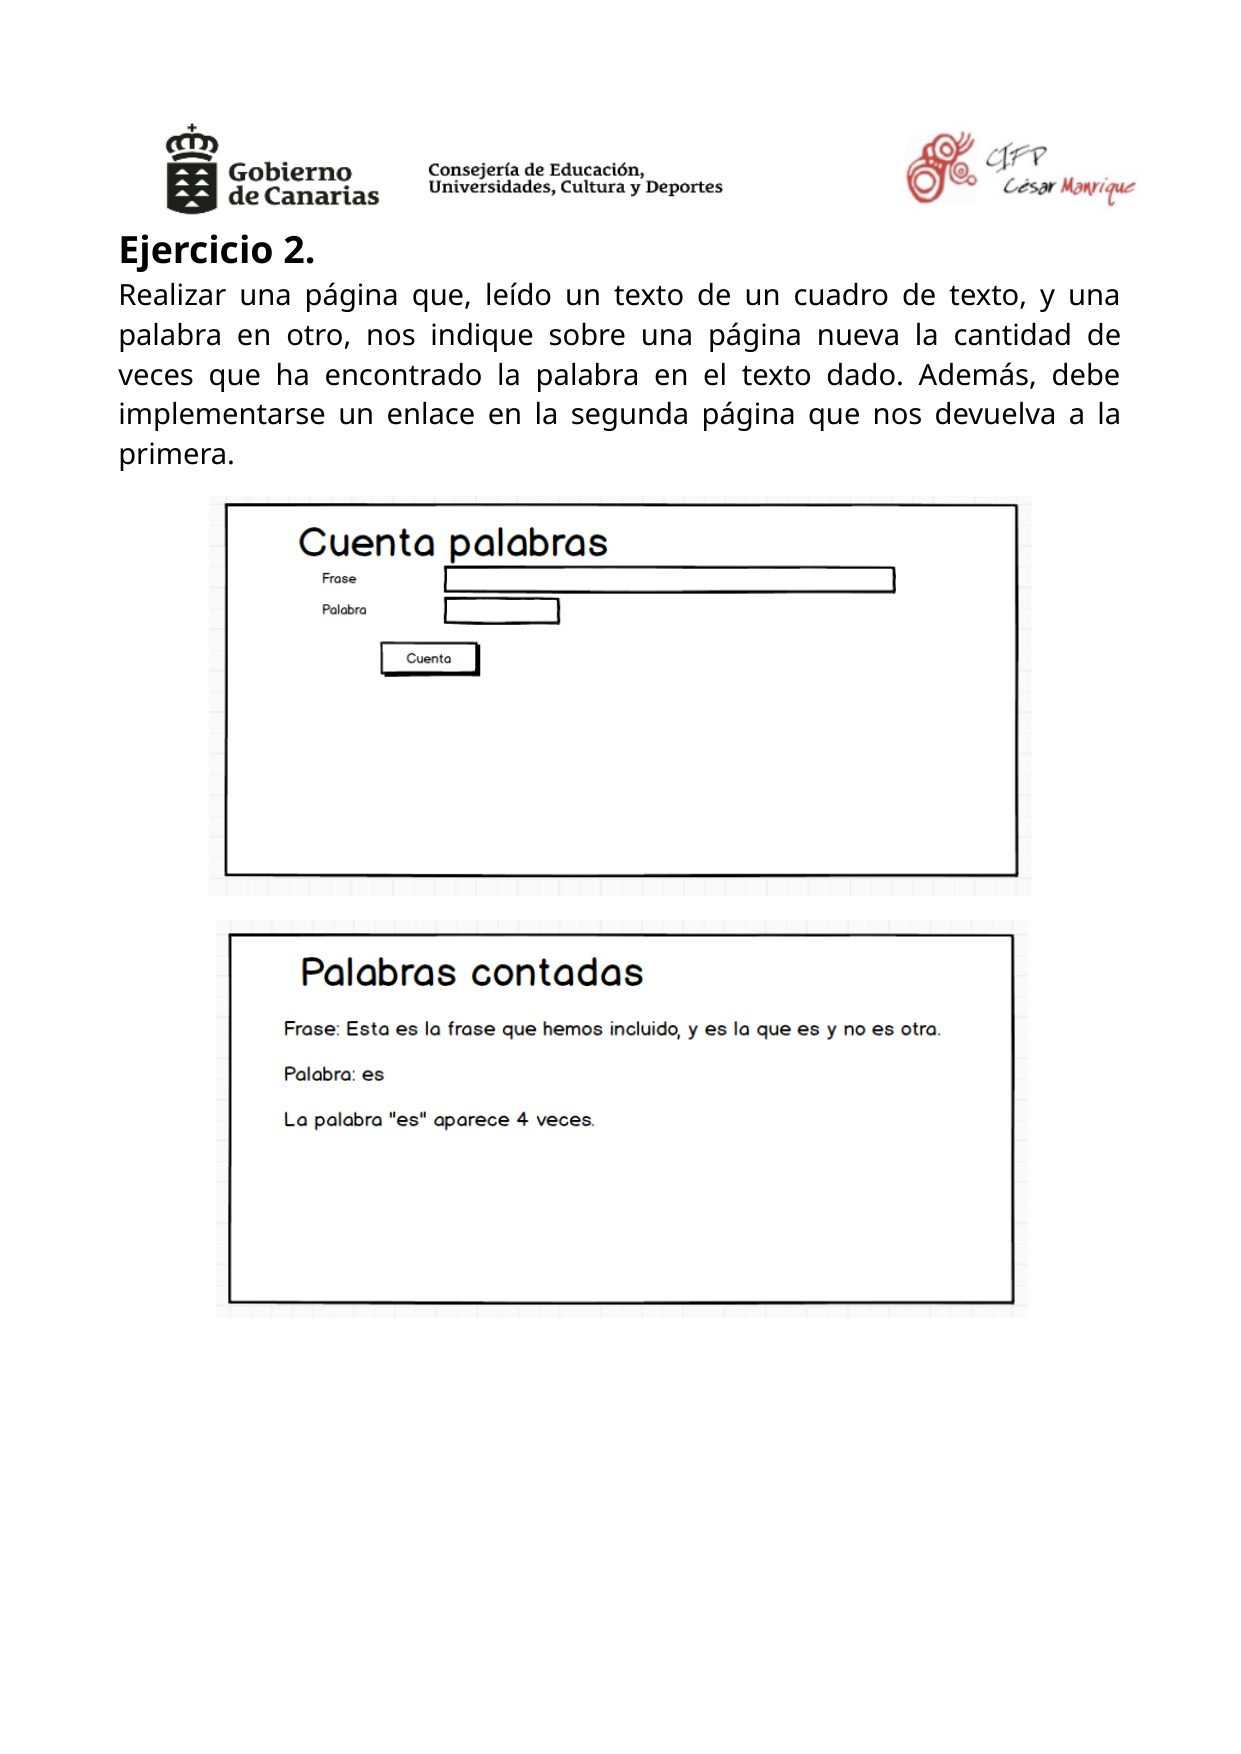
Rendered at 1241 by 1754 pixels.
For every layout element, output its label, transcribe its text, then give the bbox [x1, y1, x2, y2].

picture [143, 119, 1148, 224]
picture [208, 496, 1032, 896]
text Realizar una página que, leído un texto de un cuadro de texto, y una palabra en otro, nos indique sobre una página nueva la cantidad de veces que ha encontrado la palabra en el texto dado. Además, debe implementarse un enlace en la segunda página que nos devuelva a la primera. [118, 274, 1122, 473]
text Ejercicio 2. [118, 170, 1122, 274]
picture [216, 920, 1029, 1318]
